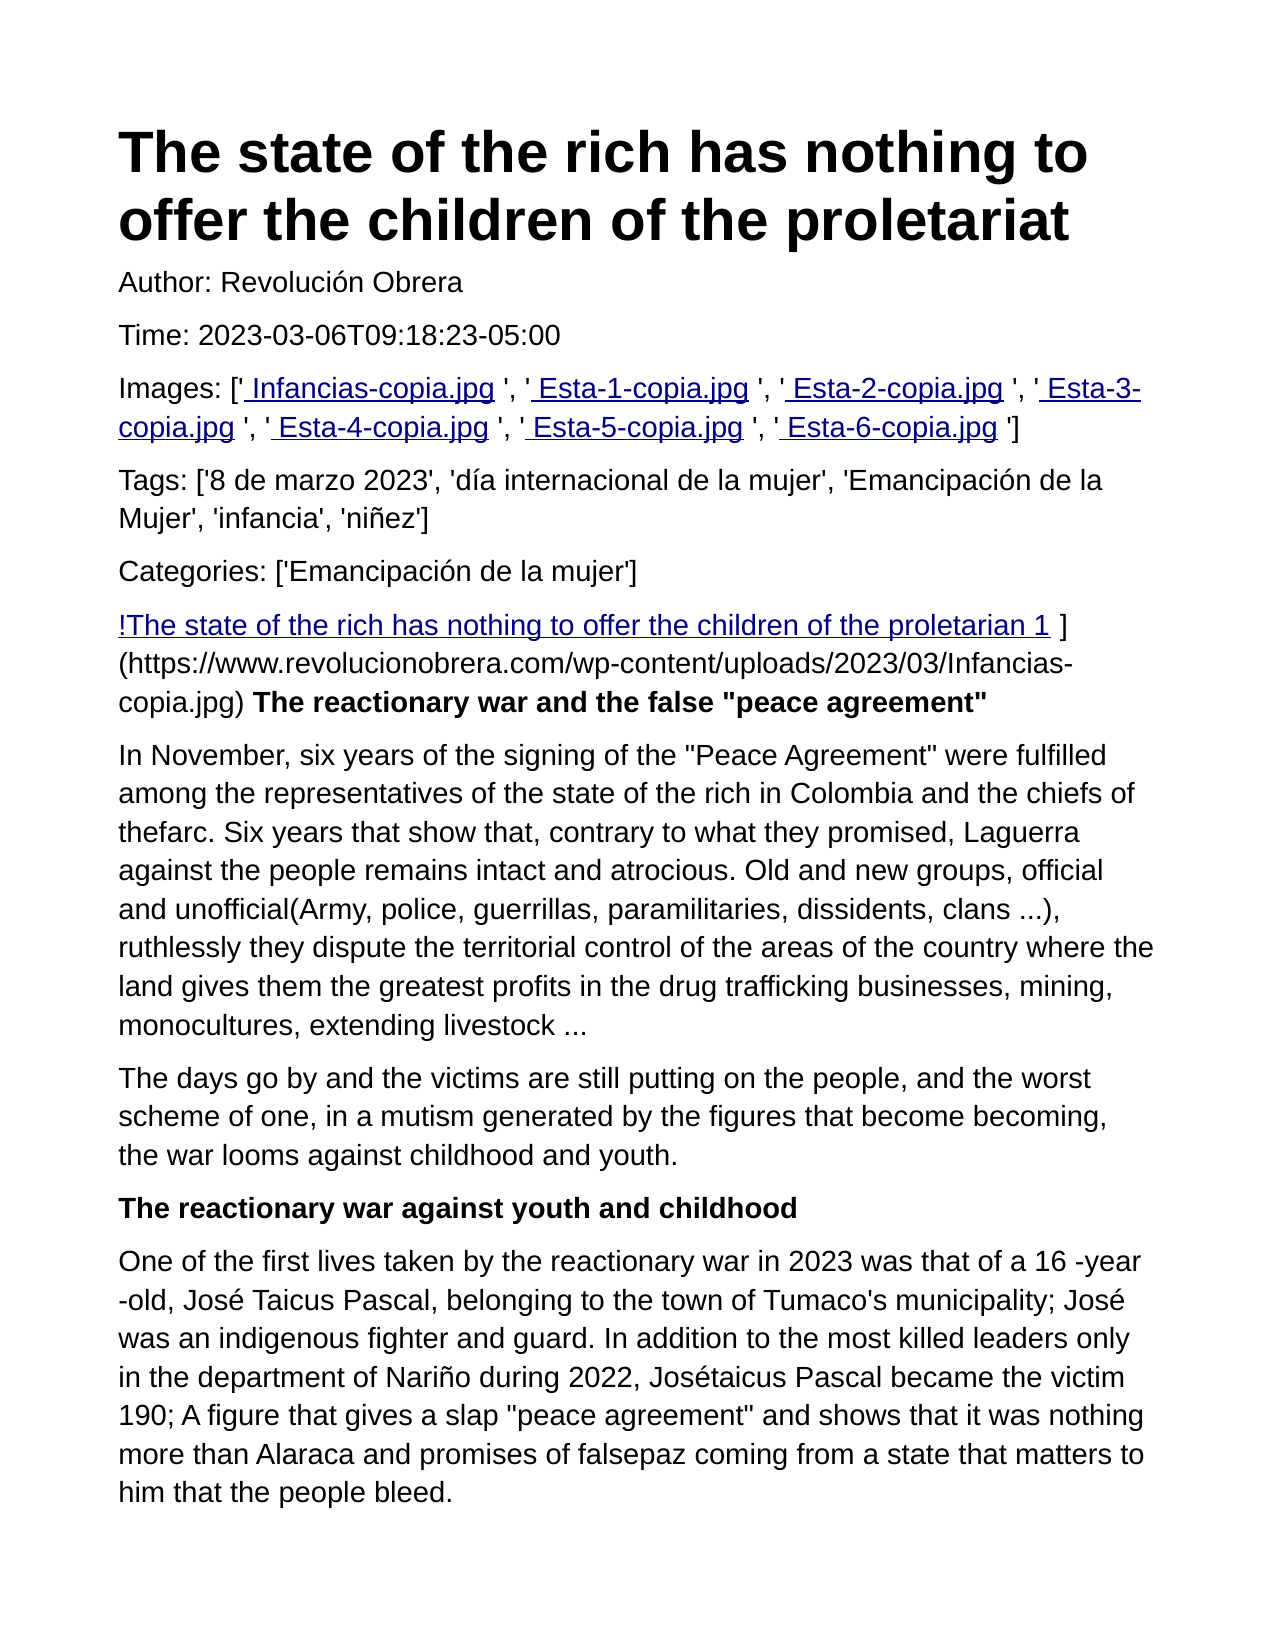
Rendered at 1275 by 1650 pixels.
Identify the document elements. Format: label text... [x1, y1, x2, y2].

text Categories: ['Emancipación de la mujer'] [118, 554, 1157, 588]
text The days go by and the victims are still putting on the people, and the worst scheme of one, in a mutism generated by the figures that become becoming, the war looms against childhood and youth. [118, 1061, 1157, 1171]
text Time: 2023-03-06T09:18:23-05:00 [118, 318, 1157, 351]
text Tags: ['8 de marzo 2023', 'día internacional de la mujer', 'Emancipación de la Mujer', 'infancia', 'niñez'] [118, 463, 1157, 535]
text One of the first lives taken by the reactionary war in 2023 was that of a 16 -year -old, José Taicus Pascal, belonging to the town of Tumaco's municipality; José was an indigenous fighter and guard. In addition to the most killed leaders only in the department of Nariño during 2022, Josétaicus Pascal became the victim 190; A figure that gives a slap "peace agreement" and shows that it was nothing more than Alaraca and promises of falsepaz coming from a state that matters to him that the people bleed. [118, 1244, 1157, 1509]
subtitle The state of the rich has nothing to offer the children of the proletariat [118, 118, 1157, 252]
text Author: Revolución Obrera [118, 265, 1157, 298]
text The reactionary war against youth and childhood [118, 1191, 1157, 1224]
text In November, six years of the signing of the "Peace Agreement" were fulfilled among the representatives of the state of the rich in Colombia and the chiefs of thefarc. Six years that show that, contrary to what they promised, Laguerra against the people remains intact and atrocious. Old and new groups, official and unofficial(Army, police, guerrillas, paramilitaries, dissidents, clans ...), ruthlessly they dispute the territorial control of the areas of the country where the land gives them the greatest profits in the drug trafficking businesses, mining, monocultures, extending livestock ... [118, 738, 1157, 1041]
text !The state of the rich has nothing to offer the children of the proletarian 1 ](https://www.revolucionobrera.com/wp-content/uploads/2023/03/Infancias-copia.jpg) The reactionary war and the false "peace agreement" [118, 607, 1157, 718]
text Images: [' Infancias-copia.jpg ', ' Esta-1-copia.jpg ', ' Esta-2-copia.jpg ', ' Esta-3-copia.jpg ', ' Esta-4-copia.jpg ', ' Esta-5-copia.jpg ', ' Esta-6-copia.jpg '] [118, 371, 1157, 443]
